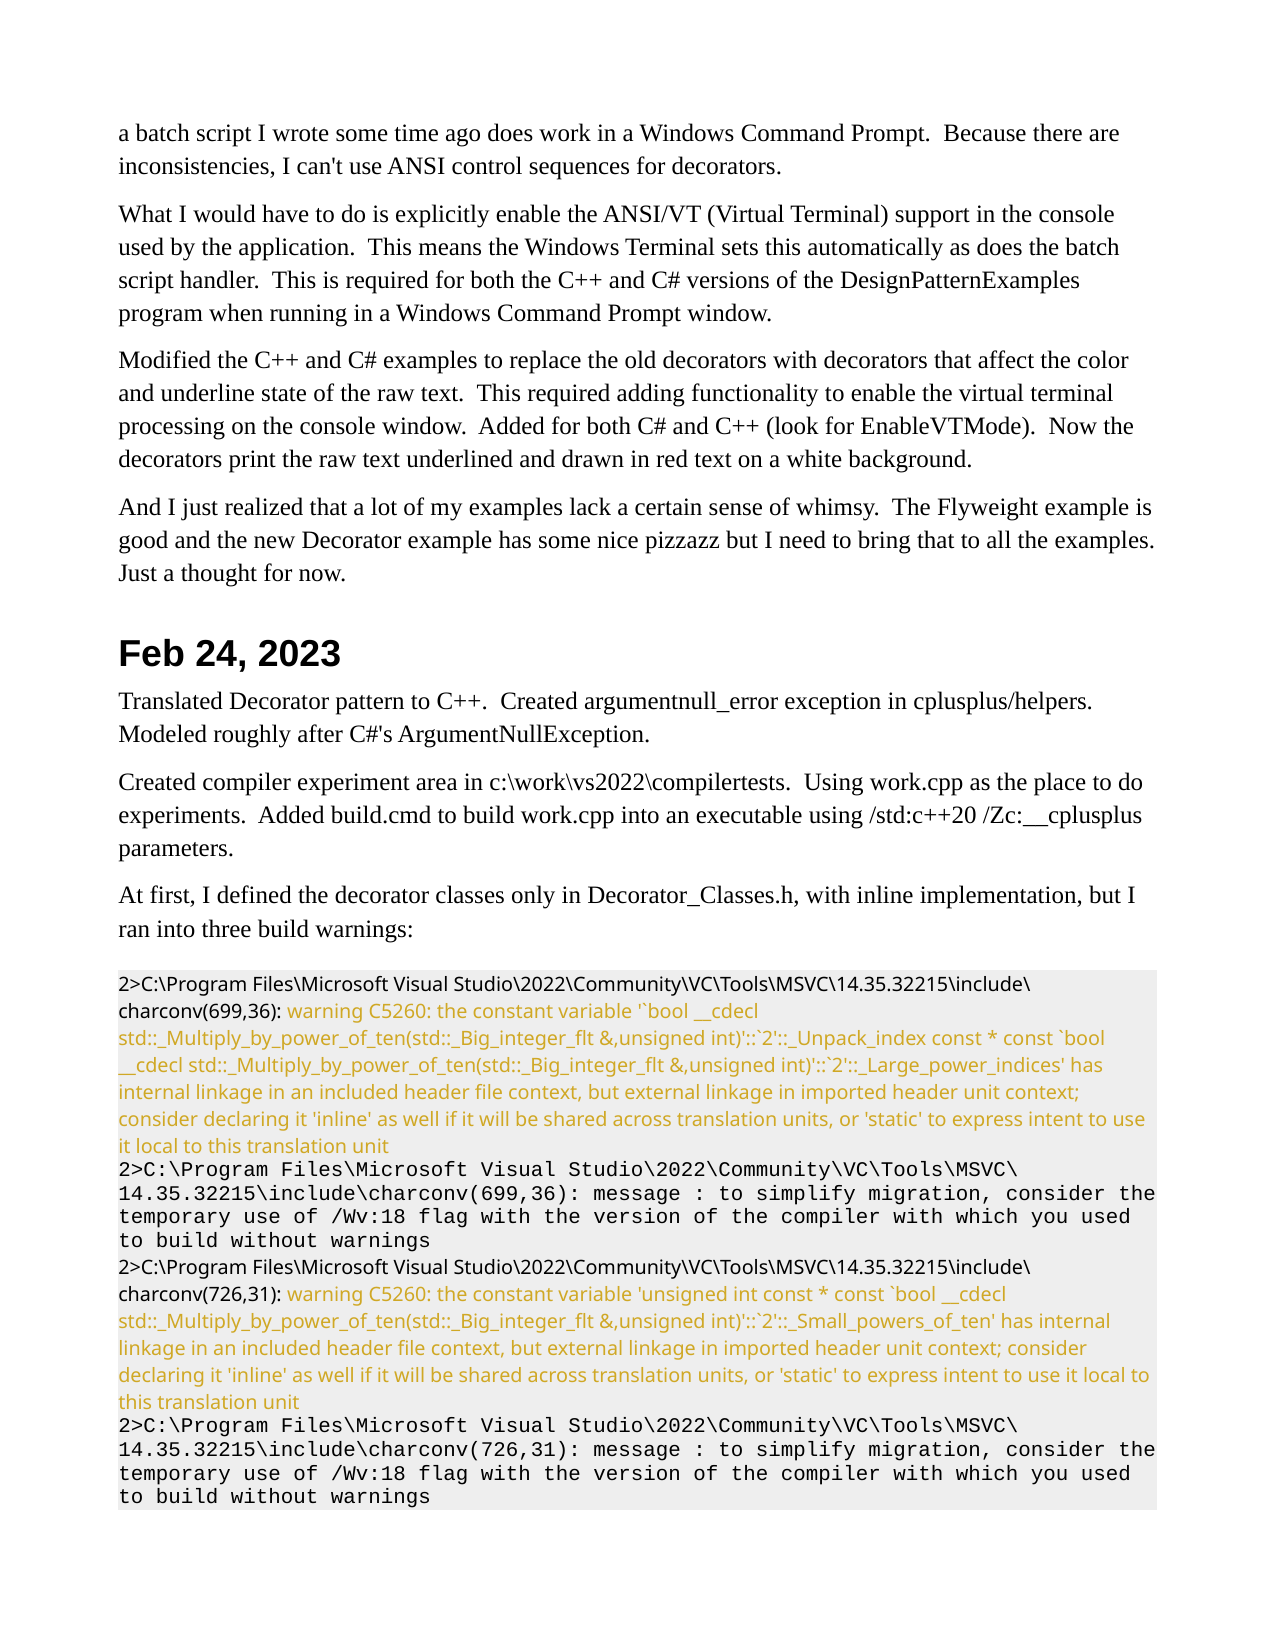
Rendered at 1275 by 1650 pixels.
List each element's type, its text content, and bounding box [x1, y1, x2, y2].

text 2>C:\Program Files\Microsoft Visual Studio\2022\Community\VC\Tools\MSVC\14.35.32215\include\charconv(699,36): message : to simplify migration, consider the temporary use of /Wv:18 flag with the version of the compiler with which you used to build without warnings [118, 1159, 1157, 1254]
text a batch script I wrote some time ago does work in a Windows Command Prompt. Because there are inconsistencies, I can't use ANSI control sequences for decorators. [118, 118, 1157, 180]
text 2>C:\Program Files\Microsoft Visual Studio\2022\Community\VC\Tools\MSVC\14.35.32215\include\charconv(726,31): message : to simplify migration, consider the temporary use of /Wv:18 flag with the version of the compiler with which you used to build without warnings [118, 1416, 1157, 1510]
text What I would have to do is explicitly enable the ANSI/VT (Virtual Terminal) support in the console used by the application. This means the Windows Terminal sets this automatically as does the batch script handler. This is required for both the C++ and C# versions of the DesignPatternExamples program when running in a Windows Command Prompt window. [118, 199, 1157, 327]
text And I just realized that a lot of my examples lack a certain sense of whimsy. The Flyweight example is good and the new Decorator example has some nice pizzazz but I need to bring that to all the examples. Just a thought for now. [118, 492, 1157, 587]
text 2>C:\Program Files\Microsoft Visual Studio\2022\Community\VC\Tools\MSVC\14.35.32215\include\charconv(699,36): warning C5260: the constant variable '`bool __cdecl std::_Multiply_by_power_of_ten(std::_Big_integer_flt &,unsigned int)'::`2'::_Unpack_index const * const `bool __cdecl std::_Multiply_by_power_of_ten(std::_Big_integer_flt &,unsigned int)'::`2'::_Large_power_indices' has internal linkage in an included header file context, but external linkage in imported header unit context; consider declaring it 'inline' as well if it will be shared across translation units, or 'static' to express intent to use it local to this translation unit [118, 970, 1157, 1159]
text Modified the C++ and C# examples to replace the old decorators with decorators that affect the color and underline state of the raw text. This required adding functionality to enable the virtual terminal processing on the console window. Added for both C# and C++ (look for EnableVTMode). Now the decorators print the raw text underlined and drawn in red text on a white background. [118, 345, 1157, 473]
subtitle Feb 24, 2023 [118, 631, 1157, 674]
text Created compiler experiment area in c:\work\vs2022\compilertests. Using work.cpp as the place to do experiments. Added build.cmd to build work.cpp into an executable using /std:c++20 /Zc:__cplusplus parameters. [118, 767, 1157, 862]
text Translated Decorator pattern to C++. Created argumentnull_error exception in cplusplus/helpers. Modeled roughly after C#'s ArgumentNullException. [118, 686, 1157, 748]
text 2>C:\Program Files\Microsoft Visual Studio\2022\Community\VC\Tools\MSVC\14.35.32215\include\charconv(726,31): warning C5260: the constant variable 'unsigned int const * const `bool __cdecl std::_Multiply_by_power_of_ten(std::_Big_integer_flt &,unsigned int)'::`2'::_Small_powers_of_ten' has internal linkage in an included header file context, but external linkage in imported header unit context; consider declaring it 'inline' as well if it will be shared across translation units, or 'static' to express intent to use it local to this translation unit [118, 1254, 1157, 1416]
text At first, I defined the decorator classes only in Decorator_Classes.h, with inline implementation, but I ran into three build warnings: [118, 881, 1157, 942]
